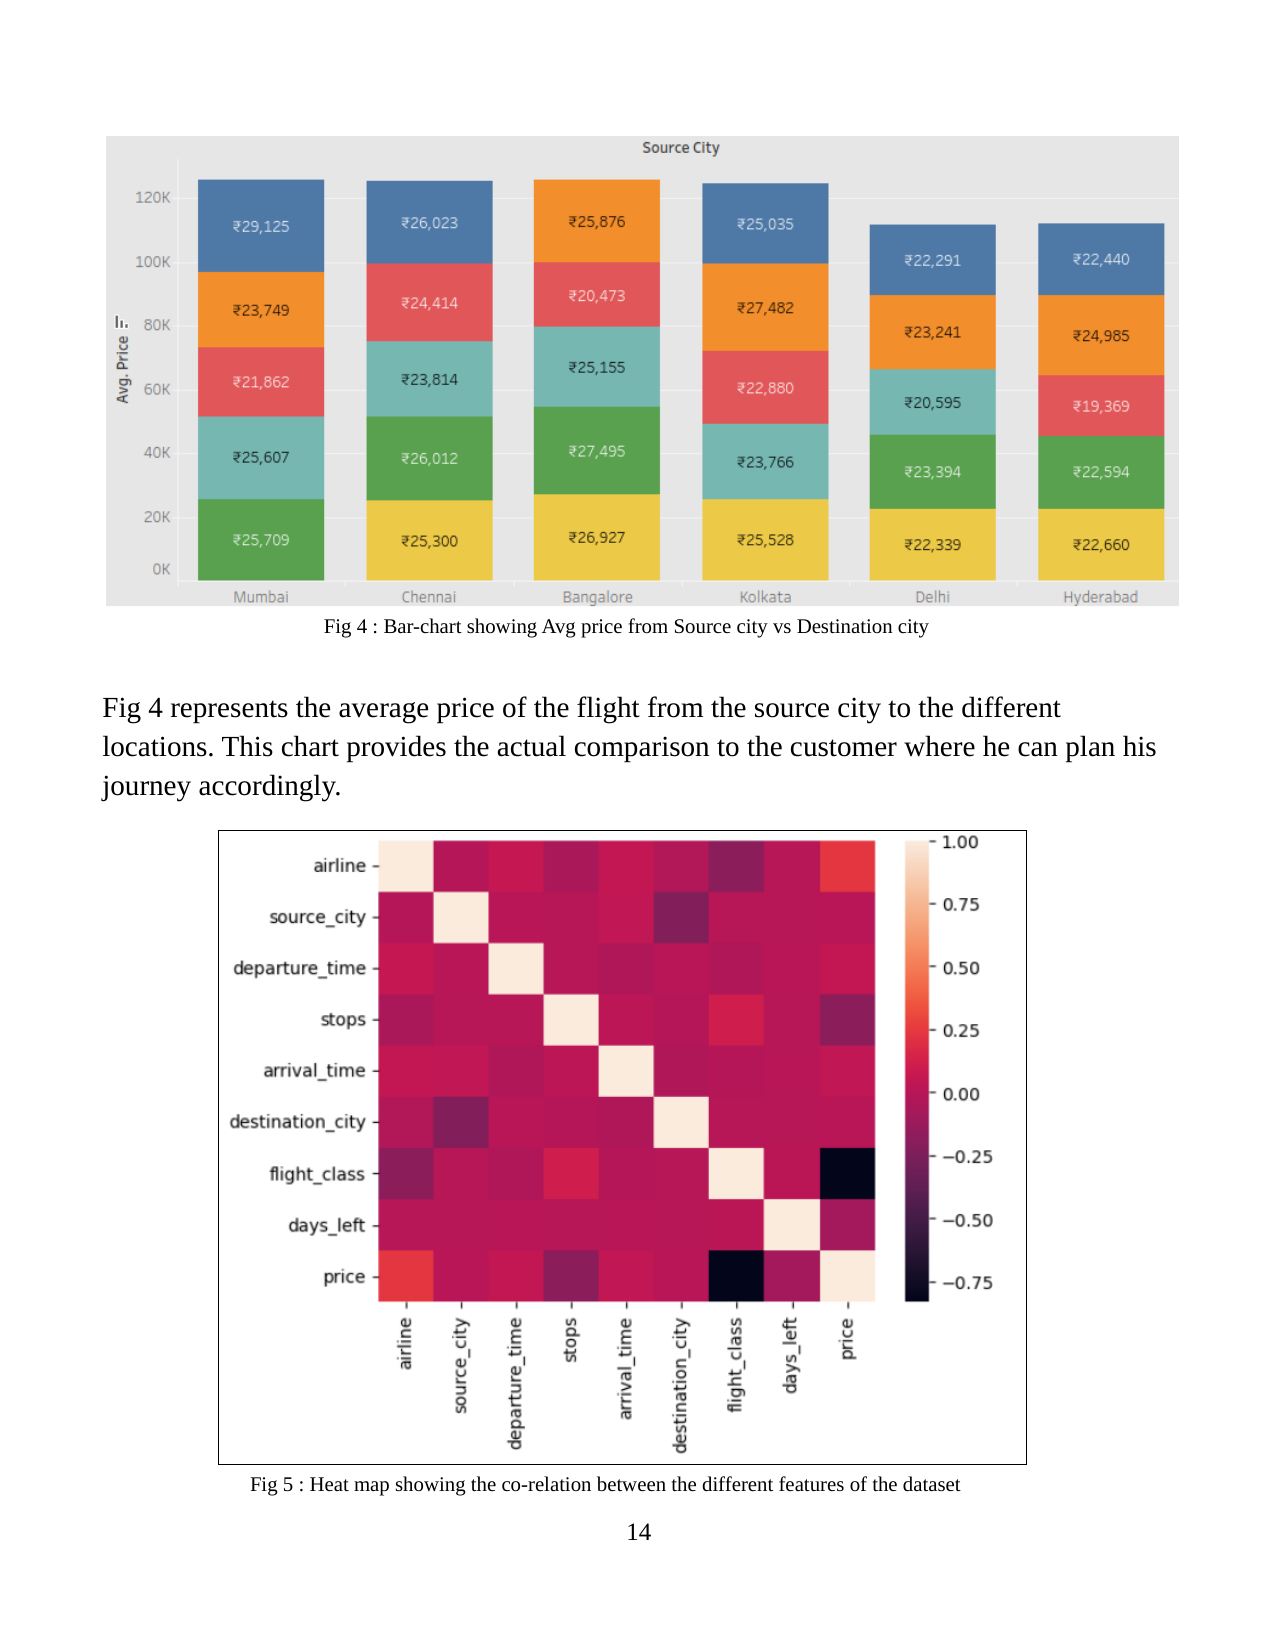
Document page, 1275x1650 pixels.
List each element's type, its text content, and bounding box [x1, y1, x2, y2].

text Fig 4 represents the average price of the flight from the source city to the different locations. This chart provides the actual comparison to the customer where he can plan his journey accordingly. [102, 691, 1175, 801]
text Fig 4 : Bar-chart showing Avg price from Source city vs Destination city [102, 597, 1175, 638]
picture [106, 136, 1179, 611]
text Fig 5 : Heat map showing the co-relation between the different features of the dataset [102, 1464, 1175, 1498]
picture [219, 831, 1026, 1464]
